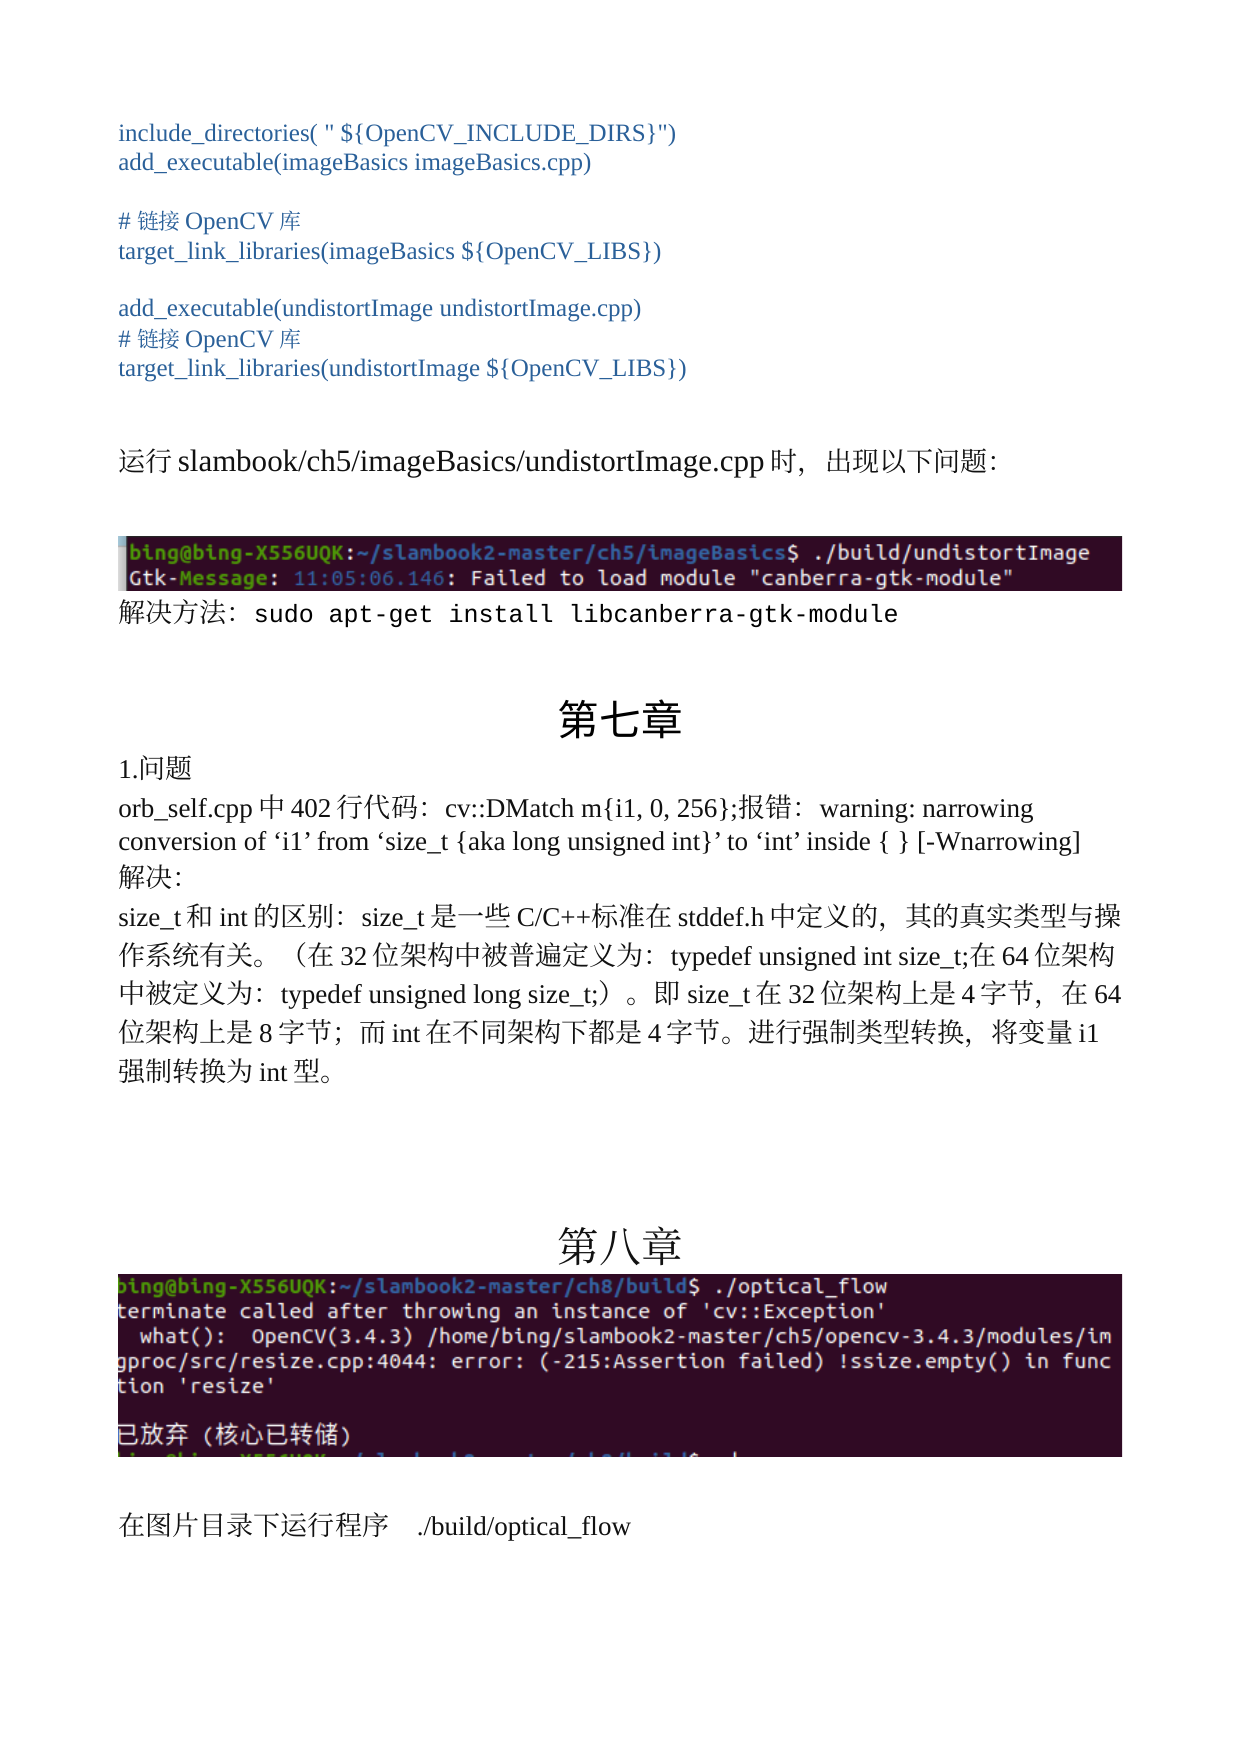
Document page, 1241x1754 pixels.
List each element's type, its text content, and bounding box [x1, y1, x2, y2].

text 1.问题 [118, 747, 1122, 786]
text add_executable(imageBasics imageBasics.cpp) [118, 147, 1122, 176]
text 解决方法：sudo apt-get install libcanberra-gtk-module [118, 591, 1122, 630]
text 解决： [118, 856, 1122, 895]
text size_t和int的区别：size_t是一些C/C++标准在stddef.h中定义的，其的真实类型与操作系统有关。（在32位架构中被普遍定义为：typedef unsigned int size_t;在64位架构中被定义为：typedef unsigned long size_t;）。即 size_t在32位架构上是4字节，在64位架构上是8字节；而int在不同架构下都是4字节。进行强制类型转换，将变量i1强制转换为int型。 [118, 895, 1122, 1090]
text 运行slambook/ch5/imageBasics/undistortImage.cpp时，出现以下问题： [118, 440, 1122, 479]
text add_executable(undistortImage undistortImage.cpp) [118, 293, 1122, 322]
text 在图片目录下运行程序 ./build/optical_flow [118, 1504, 1122, 1543]
text orb_self.cpp中402行代码：cv::DMatch m{i1, 0, 256};报错：warning: narrowing conversion of ‘i1’ from ‘size_t {aka long unsigned int}’ to ‘int’ inside { } [-Wnarrowing] [118, 786, 1122, 856]
text 第八章 [118, 1214, 1122, 1274]
text target_link_libraries(imageBasics ${OpenCV_LIBS}) [118, 236, 1122, 264]
text 第七章 [118, 687, 1122, 747]
picture [118, 536, 1123, 591]
picture [118, 1274, 1123, 1457]
text # 链接OpenCV库 [118, 204, 1122, 236]
text include_directories( " ${OpenCV_INCLUDE_DIRS}") [118, 118, 1122, 147]
text # 链接OpenCV库 [118, 322, 1122, 353]
text target_link_libraries(undistortImage ${OpenCV_LIBS}) [118, 353, 1122, 382]
